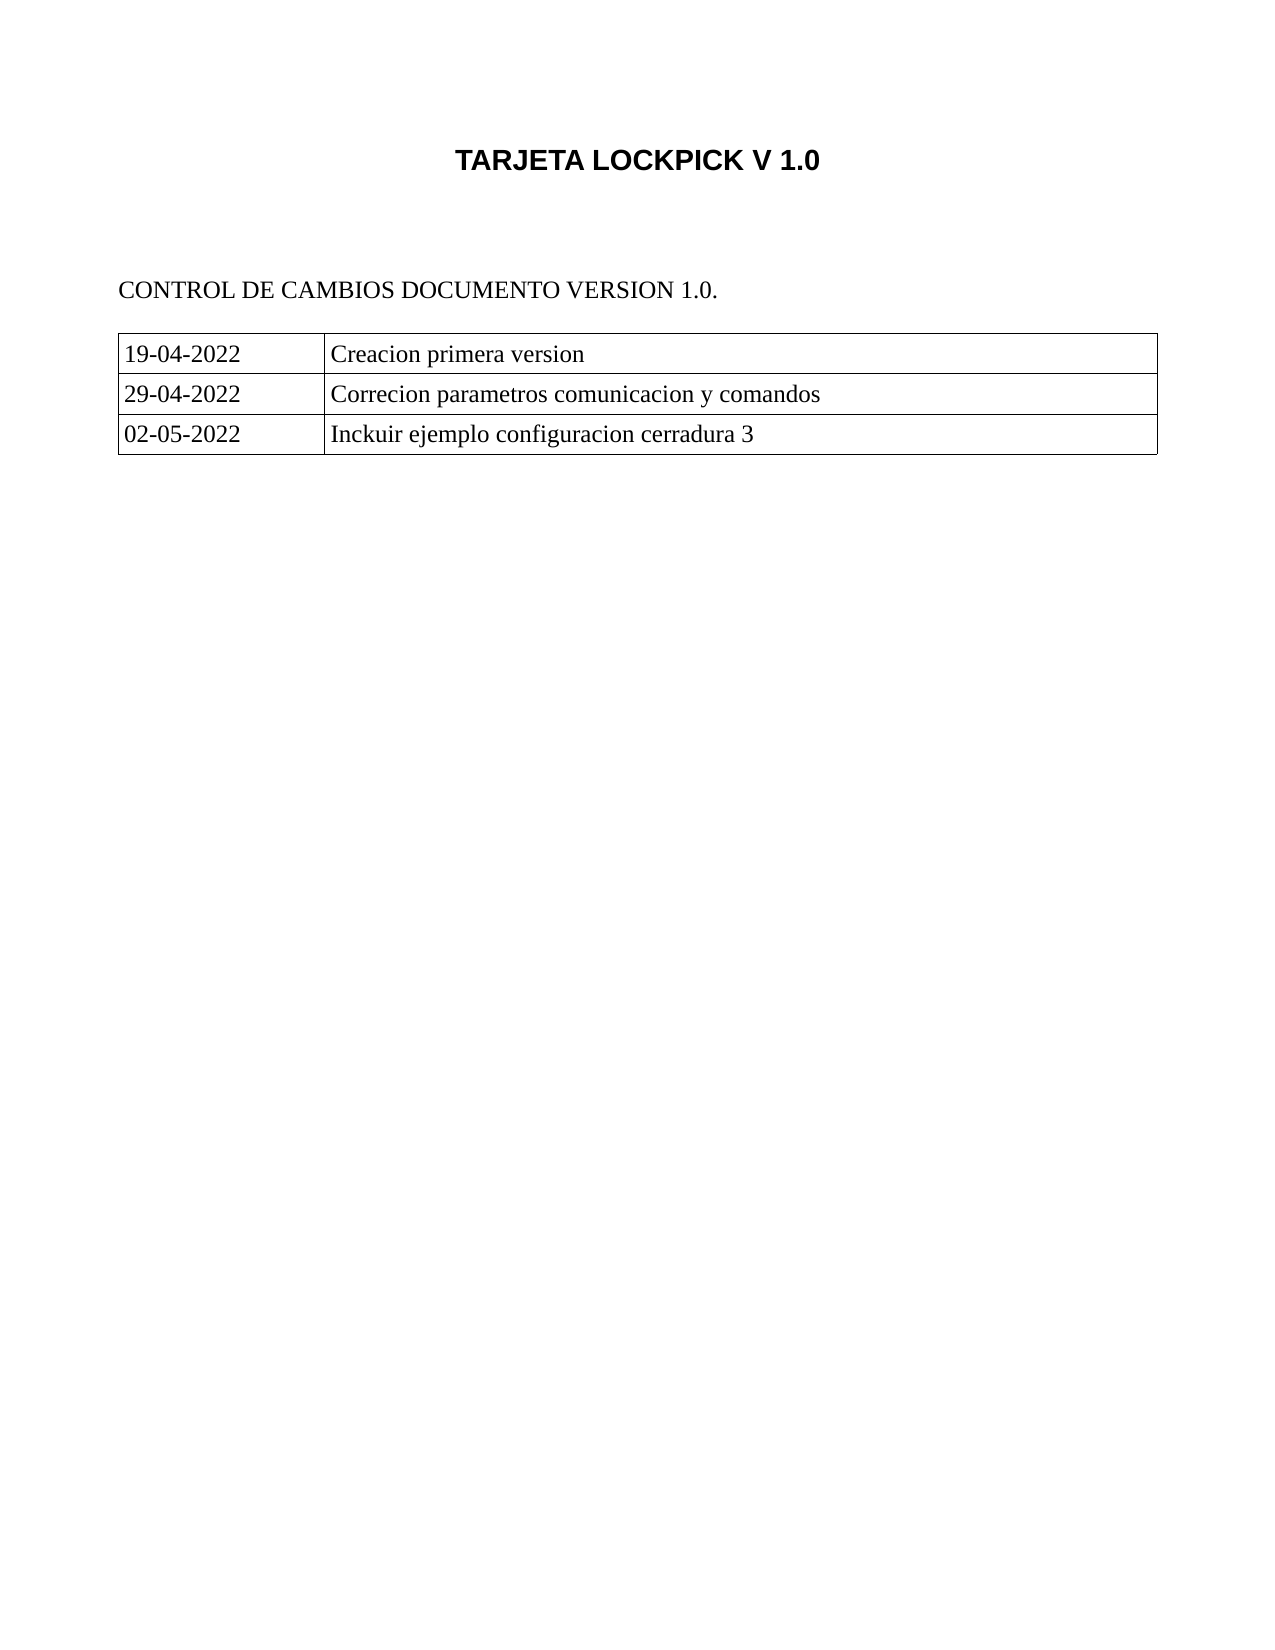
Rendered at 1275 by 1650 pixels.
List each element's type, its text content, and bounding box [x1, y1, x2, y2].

title TARJETA LOCKPICK V 1.0 [118, 143, 1157, 177]
table_cell 02-05-2022 [119, 415, 324, 454]
table_cell Inckuir ejemplo configuracion cerradura 3 [325, 415, 1157, 454]
table_header Creacion primera version [325, 334, 1157, 373]
table_cell 29-04-2022 [119, 374, 324, 413]
table_cell Correcion parametros comunicacion y comandos [325, 374, 1157, 413]
table_header 19-04-2022 [119, 334, 324, 373]
text CONTROL DE CAMBIOS DOCUMENTO VERSION 1.0. [118, 275, 1157, 304]
